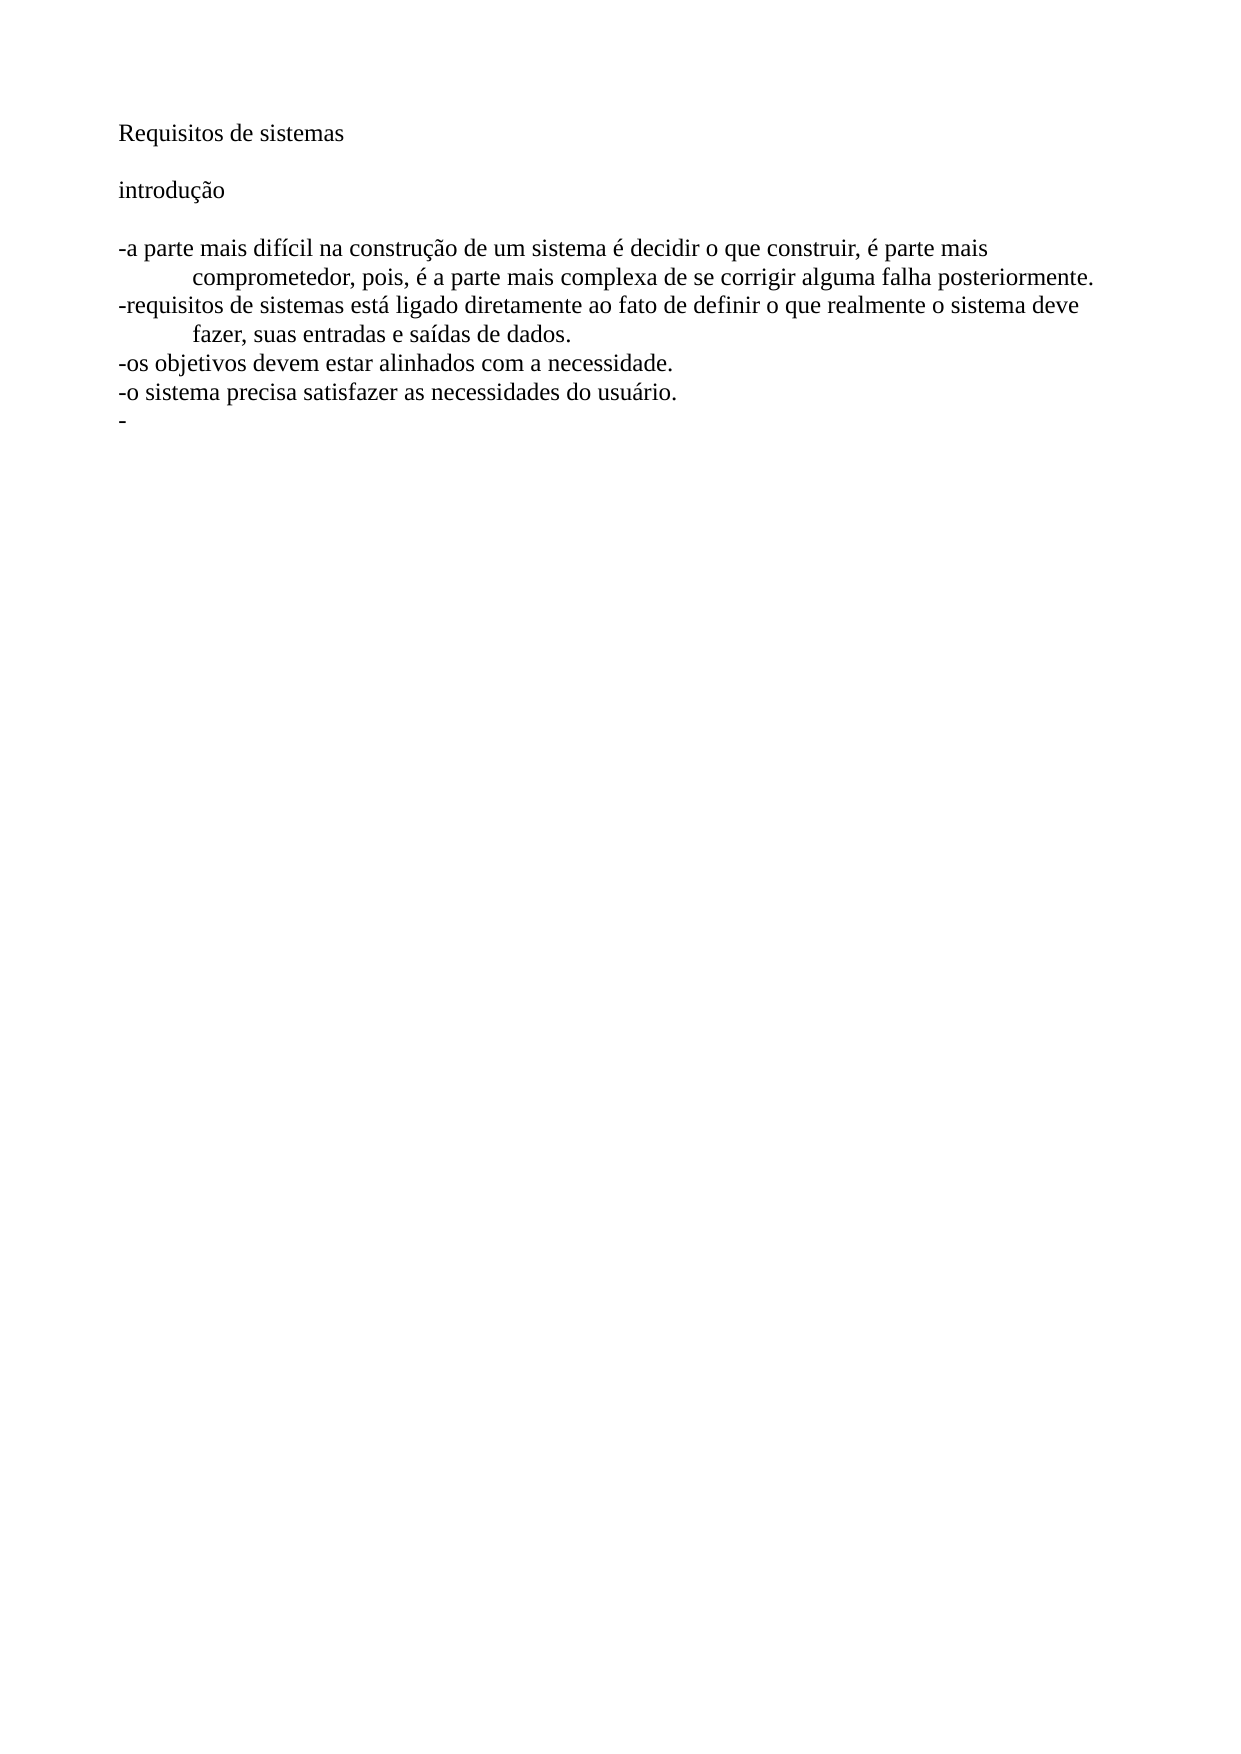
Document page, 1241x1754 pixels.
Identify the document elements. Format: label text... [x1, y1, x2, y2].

text -os objetivos devem estar alinhados com a necessidade. [118, 348, 1122, 377]
text -requisitos de sistemas está ligado diretamente ao fato de definir o que realmente o sistema deve fazer, suas entradas e saídas de dados. [118, 291, 1122, 348]
text - [118, 406, 1122, 434]
text introdução [118, 176, 1122, 204]
text -o sistema precisa satisfazer as necessidades do usuário. [118, 377, 1122, 406]
text -a parte mais difícil na construção de um sistema é decidir o que construir, é parte mais comprometedor, pois, é a parte mais complexa de se corrigir alguma falha posteriormente. [118, 233, 1122, 291]
text Requisitos de sistemas [118, 118, 1122, 147]
